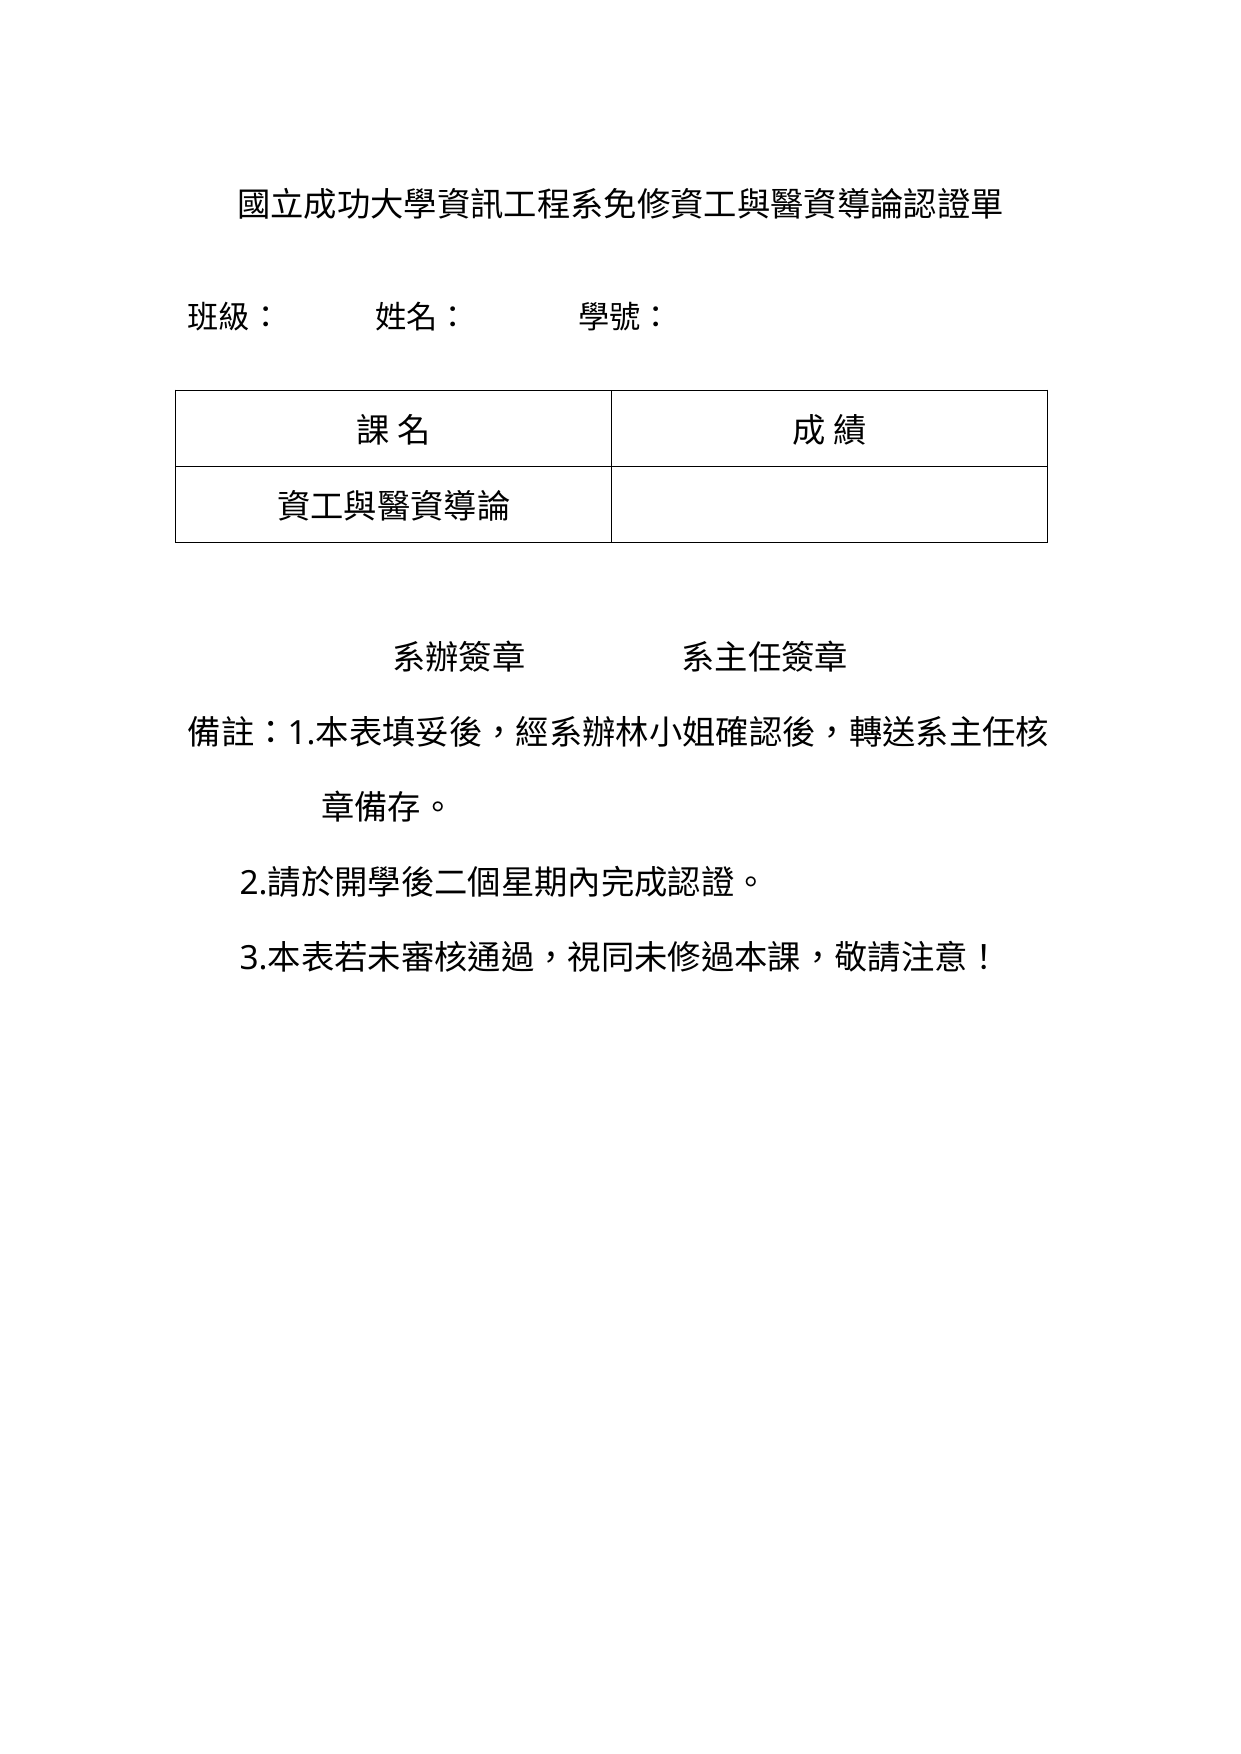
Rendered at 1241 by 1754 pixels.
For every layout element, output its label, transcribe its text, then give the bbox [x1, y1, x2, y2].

text 2.請於開學後二個星期內完成認證。 [187, 843, 1053, 918]
text 3.本表若未審核通過，視同未修過本課，敬請注意！ [187, 918, 1053, 993]
table_header 成 績 [612, 391, 1047, 466]
table_cell [612, 467, 1047, 542]
text 備註：1.本表填妥後，經系辦林小姐確認後，轉送系主任核章備存。 [187, 693, 1053, 843]
table_header 課 名 [176, 391, 611, 466]
text 國立成功大學資訊工程系免修資工與醫資導論認證單 [187, 164, 1053, 239]
text 班級： 姓名： 學號： [187, 277, 1053, 352]
text 系辦簽章 系主任簽章 [187, 618, 1053, 693]
table_cell 資工與醫資導論 [176, 467, 611, 542]
